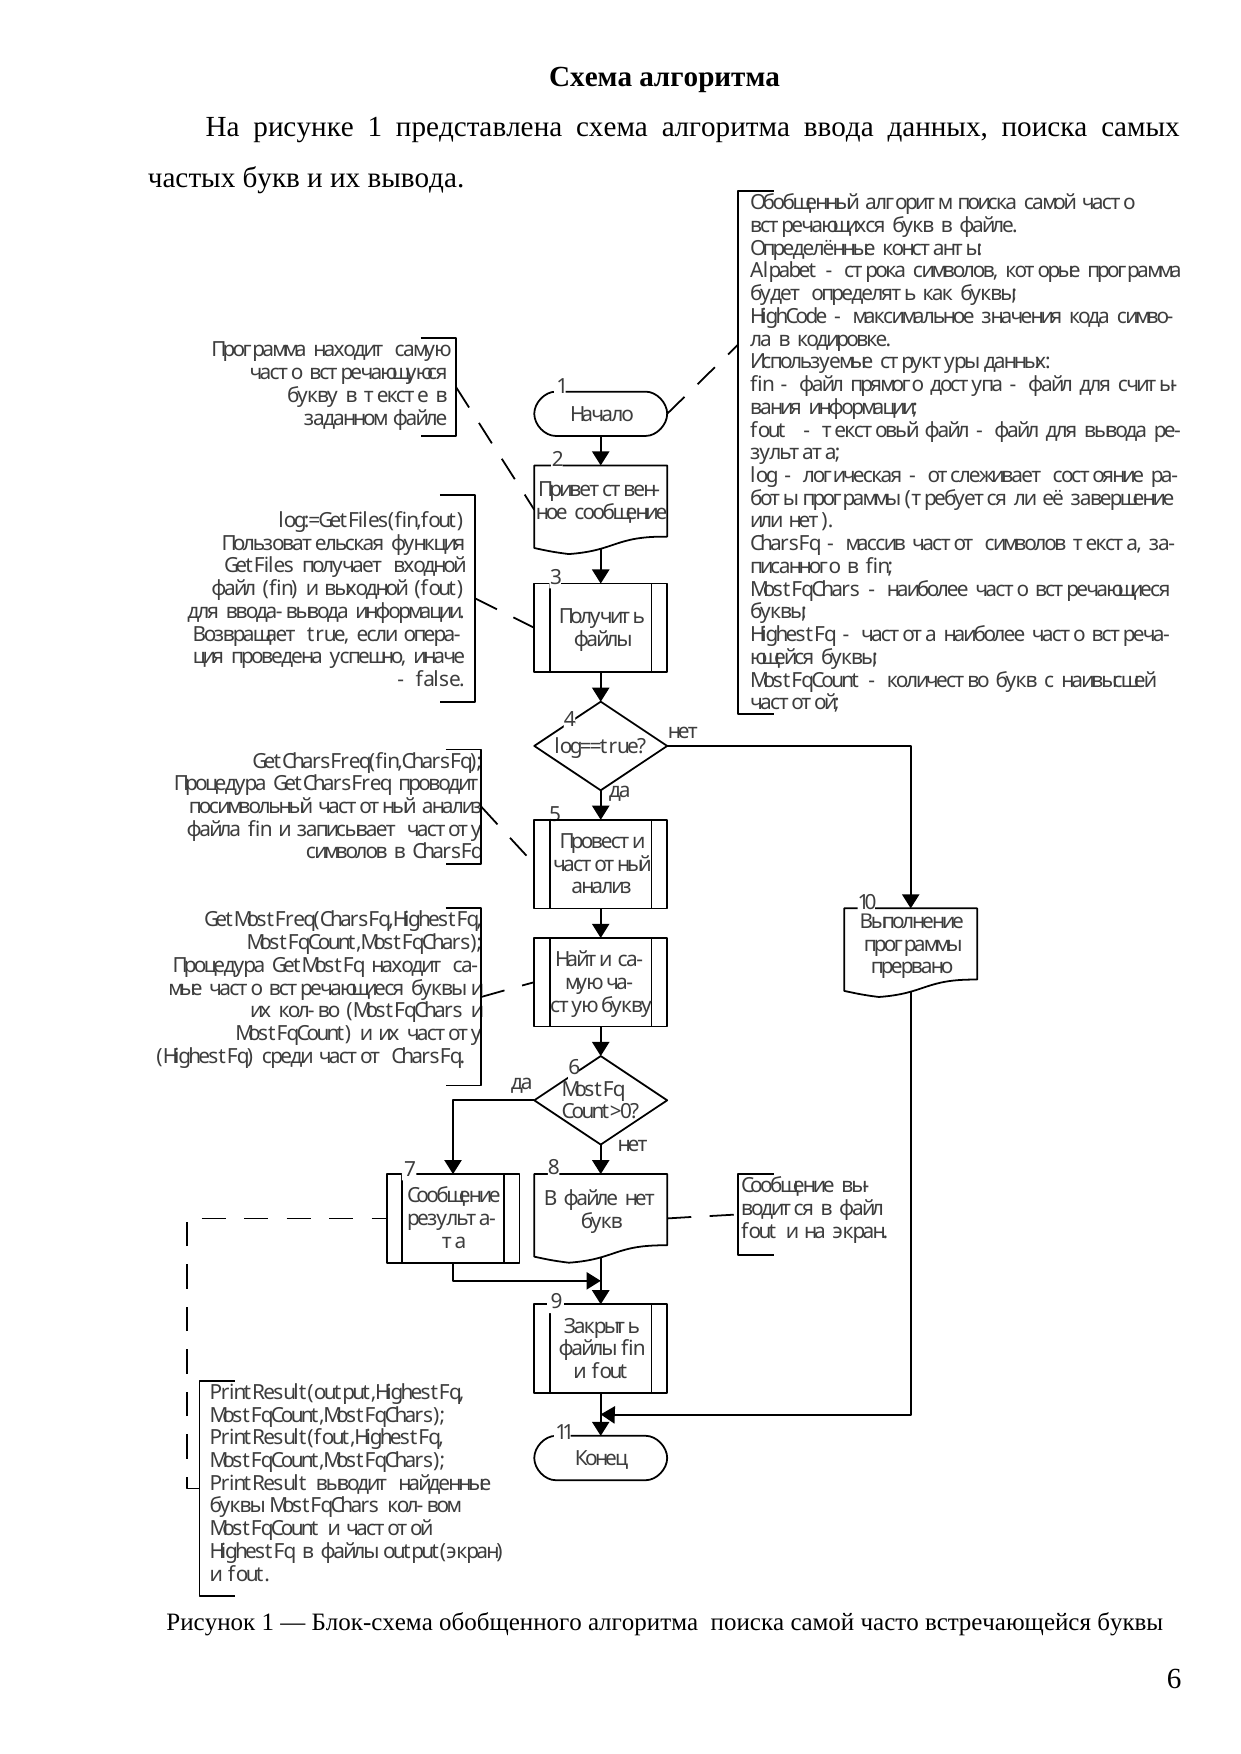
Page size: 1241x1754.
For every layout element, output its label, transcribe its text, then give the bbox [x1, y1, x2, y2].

text Рисунок 1 — Блок-схема обобщенного алгоритма поиска самой часто встречающейся буквы [152, 1607, 1177, 1635]
subtitle Схема алгоритма [207, 59, 1122, 93]
text На рисунке 1 представлена схема алгоритма ввода данных, поиска самых частых букв и их вывода. [148, 109, 1181, 193]
